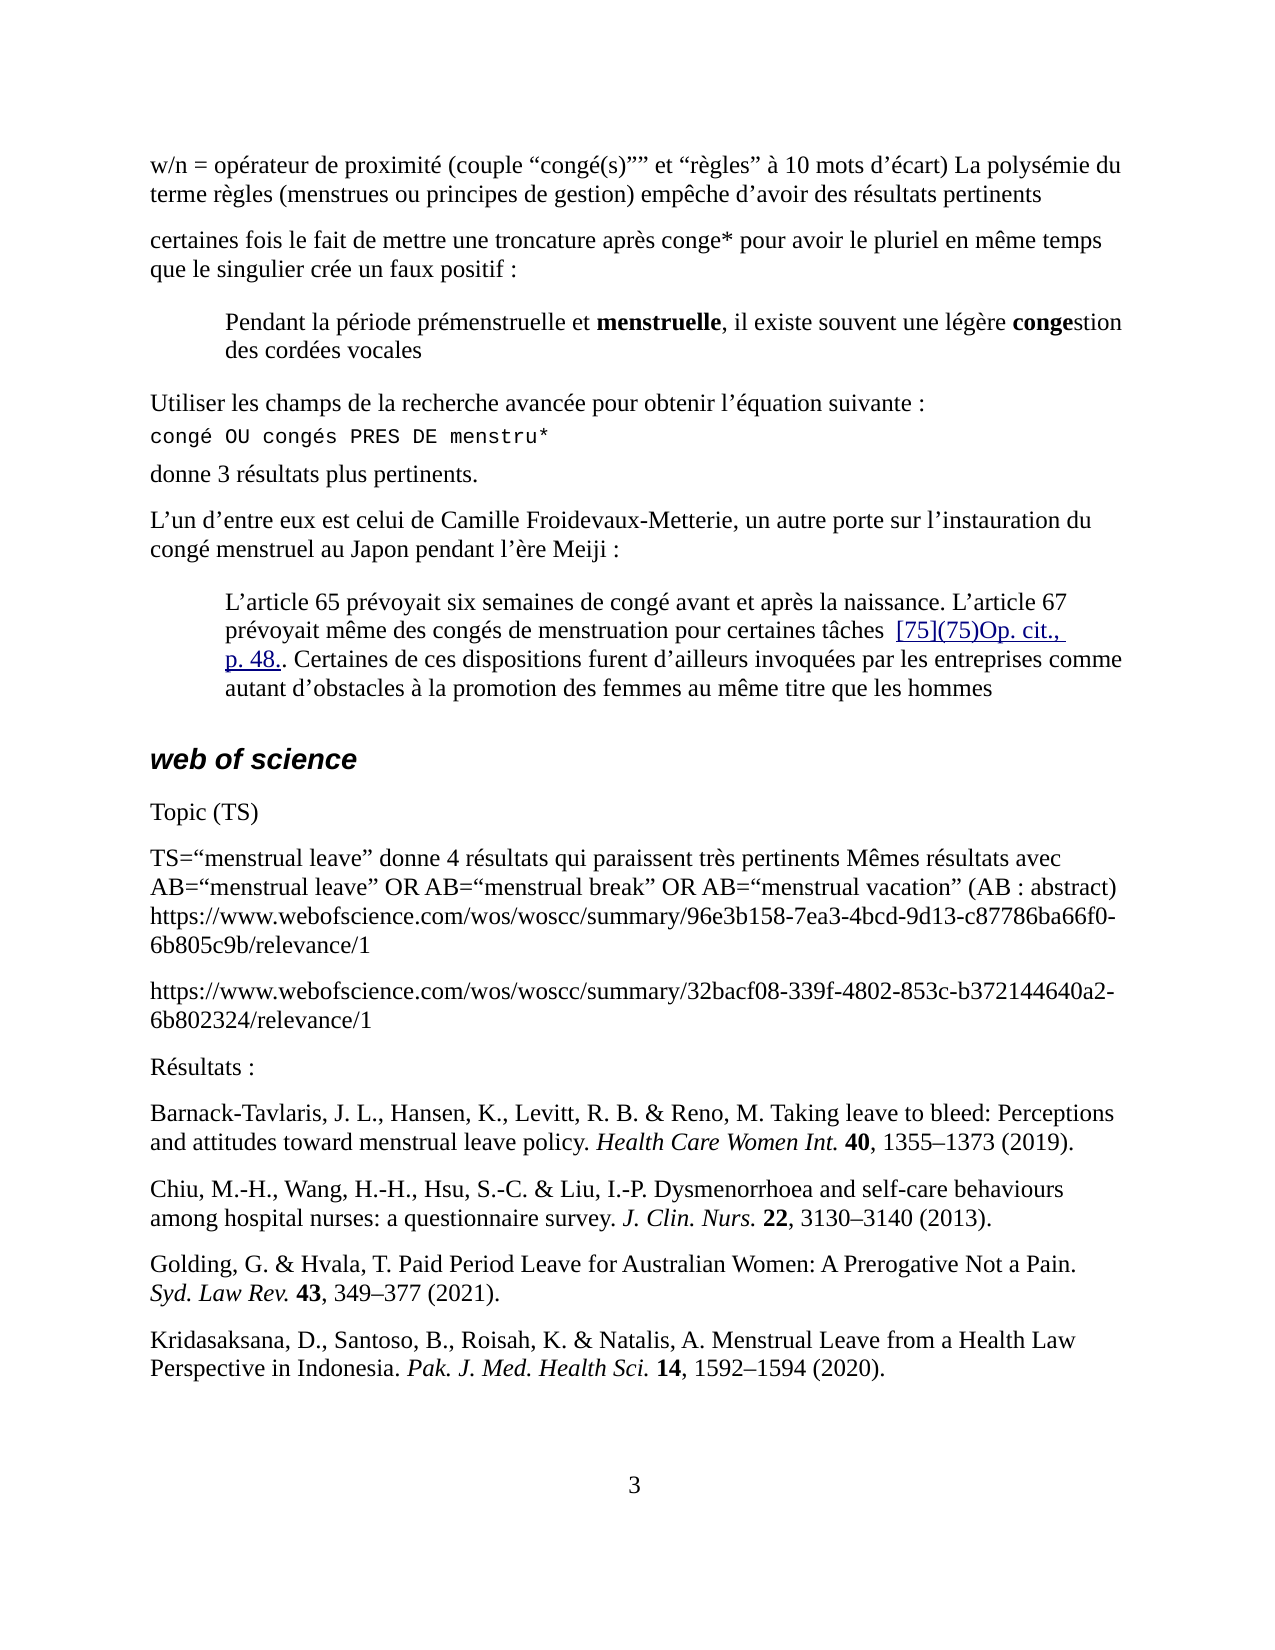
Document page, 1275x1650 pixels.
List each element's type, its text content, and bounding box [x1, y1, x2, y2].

text L’un d’entre eux est celui de Camille Froidevaux-Metterie, un autre porte sur l’instauration du congé menstruel au Japon pendant l’ère Meiji : [150, 505, 1125, 563]
text congé OU congés PRES DE menstru* [150, 426, 1125, 450]
text Chiu, M.-H., Wang, H.-H., Hsu, S.-C. & Liu, I.-P. Dysmenorrhoea and self-care behaviours among hospital nurses: a questionnaire survey. J. Clin. Nurs. 22, 3130–3140 (2013). [150, 1174, 1125, 1231]
text donne 3 résultats plus pertinents. [150, 459, 1125, 487]
text TS=“menstrual leave” donne 4 résultats qui paraissent très pertinents Mêmes résultats avec AB=“menstrual leave” OR AB=“menstrual break” OR AB=“menstrual vacation” (AB : abstract) https://www.webofscience.com/wos/woscc/summary/96e3b158-7ea3-4bcd-9d13-c87786ba66f0-6b805c9b/relevance/1 [150, 843, 1125, 958]
text certaines fois le fait de mettre une troncature après conge* pour avoir le pluriel en même temps que le singulier crée un faux positif : [150, 225, 1125, 283]
text Kridasaksana, D., Santoso, B., Roisah, K. & Natalis, A. Menstrual Leave from a Health Law Perspective in Indonesia. Pak. J. Med. Health Sci. 14, 1592–1594 (2020). [150, 1325, 1125, 1382]
text L’article 65 prévoyait six semaines de congé avant et après la naissance. L’article 67 prévoyait même des congés de menstruation pour certaines tâches [75](75)Op. cit., p. 48.. Certaines de ces dispositions furent d’ailleurs invoquées par les entreprises comme autant d’obstacles à la promotion des femmes au même titre que les hommes [225, 587, 1125, 702]
text https://www.webofscience.com/wos/woscc/summary/32bacf08-339f-4802-853c-b372144640a2-6b802324/relevance/1 [150, 976, 1125, 1034]
text Topic (TS) [150, 797, 1125, 826]
text Barnack-Tavlaris, J. L., Hansen, K., Levitt, R. B. & Reno, M. Taking leave to bleed: Perceptions and attitudes toward menstrual leave policy. Health Care Women Int. 40, 1355–1373 (2019). [150, 1098, 1125, 1156]
text Résultats : [150, 1052, 1125, 1081]
text Golding, G. & Hvala, T. Paid Period Leave for Australian Women: A Prerogative Not a Pain. Syd. Law Rev. 43, 349–377 (2021). [150, 1249, 1125, 1307]
text Utiliser les champs de la recherche avancée pour obtenir l’équation suivante : [150, 388, 1125, 417]
text w/n = opérateur de proximité (couple “congé(s)”” et “règles” à 10 mots d’écart) La polysémie du terme règles (menstrues ou principes de gestion) empêche d’avoir des résultats pertinents [150, 150, 1125, 207]
text Pendant la période prémenstruelle et menstruelle, il existe souvent une légère congestion des cordées vocales [225, 307, 1125, 364]
subtitle web of science [150, 742, 1125, 775]
